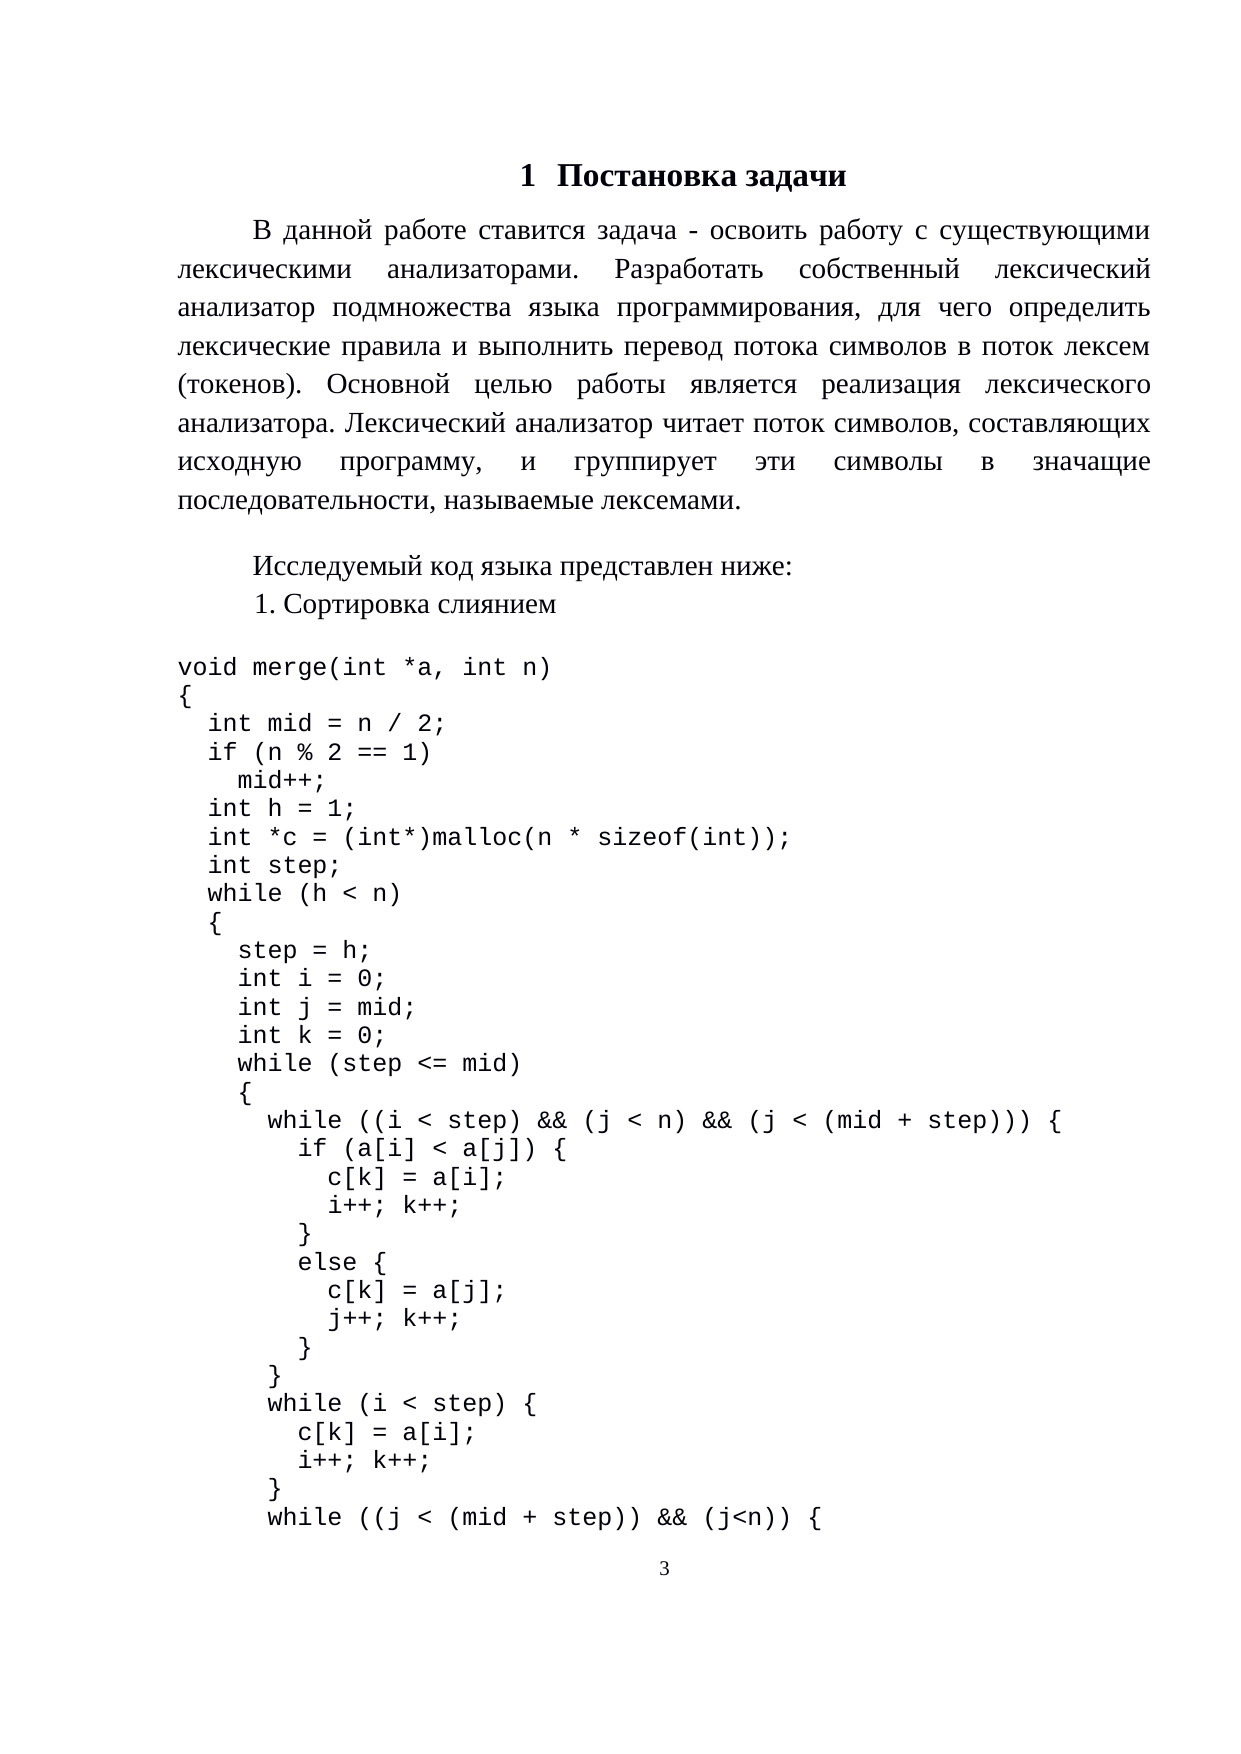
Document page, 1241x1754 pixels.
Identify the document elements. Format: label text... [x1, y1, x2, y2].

text i++; k++; } else { c[k] = a[j]; j++; k++; } } while (i < step) { c[k] = a[i]; i++; k++; } while ((j < (mid + step)) && (j<n)) { [177, 1193, 1152, 1533]
text void merge(int *a, int n) { int mid = n / 2; if (n % 2 == 1) mid++; int h = 1; int *c = (int*)malloc(n * sizeof(int)); int step; while (h < n) { step = h; int i = 0; [177, 654, 1152, 994]
subtitle Постановка задачи [215, 156, 1152, 194]
text Исследуемый код языка представлен ниже: [177, 548, 1152, 582]
text В данной работе ставится задача - освоить работу с существующими лексическими анализаторами. Разработать собственный лексический анализатор подмножества языка программирования, для чего определить лексические правила и выполнить перевод потока символов в поток лексем (токенов). Основной целью работы является реализация лексического анализатора. Лексический анализатор читает поток символов, составляющих исходную программу, и группирует эти символы в значащие последовательности, называемые лексемами. [177, 212, 1152, 516]
text int j = mid; int k = 0; while (step <= mid) { while ((i < step) && (j < n) && (j < (mid + step))) { if (a[i] < a[j]) { c[k] = a[i]; [177, 994, 1152, 1193]
list 1. Сортировка слиянием [177, 587, 1152, 620]
